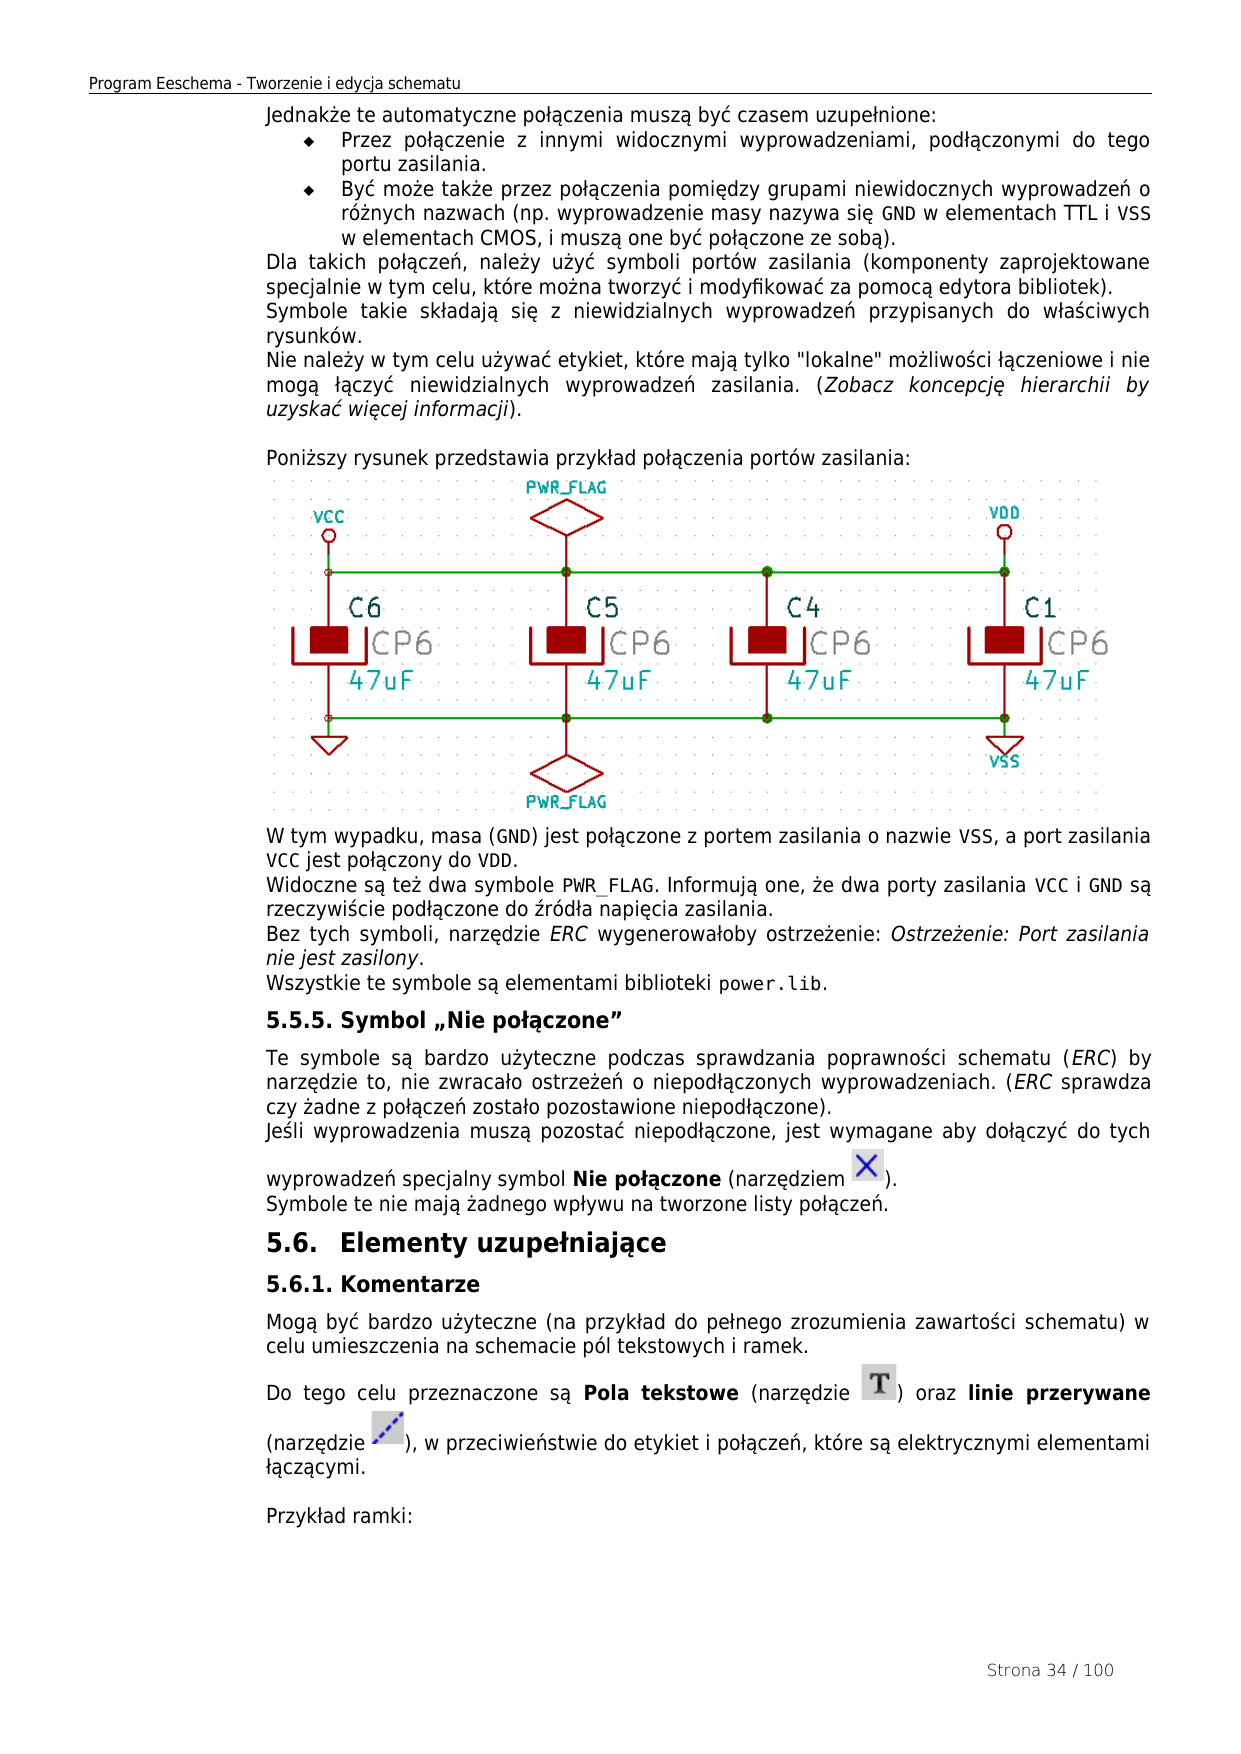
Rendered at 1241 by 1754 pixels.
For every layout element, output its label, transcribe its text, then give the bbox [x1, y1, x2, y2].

picture [861, 1364, 897, 1400]
text Poniższy rysunek przedstawia przykład połączenia portów zasilania: [266, 446, 1152, 471]
subtitle Symbol „Nie połączone” [266, 1007, 1152, 1034]
text Widoczne są też dwa symbole PWR_FLAG. Informują one, że dwa porty zasilania VCC i GND są rzeczywiście podłączone do źródła napięcia zasilania. [266, 873, 1152, 922]
text Symbole te nie mają żadnego wpływu na tworzone listy połączeń. [266, 1192, 1152, 1216]
text W tym wypadku, masa (GND) jest połączone z portem zasilania o nazwie VSS, a port zasilania VCC jest połączony do VDD. [266, 824, 1152, 873]
text Jeśli wyprowadzenia muszą pozostać niepodłączone, jest wymagane aby dołączyć do tych wyprowadzeń specjalny symbol Nie połączone (narzędziem ). [266, 1119, 1152, 1192]
subtitle Elementy uzupełniające [266, 1228, 1152, 1259]
text Bez tych symboli, narzędzie ERC wygenerowałoby ostrzeżenie: Ostrzeżenie: Port zasilania nie jest zasilony. [266, 922, 1152, 971]
text Te symbole są bardzo użyteczne podczas sprawdzania poprawności schematu (ERC) by narzędzie to, nie zwracało ostrzeżeń o niepodłączonych wyprowadzeniach. (ERC sprawdza czy żadne z połączeń zostało pozostawione niepodłączone). [266, 1046, 1152, 1119]
text Dla takich połączeń, należy użyć symboli portów zasilania (komponenty zaprojektowane specjalnie w tym celu, które można tworzyć i modyfikować za pomocą edytora bibliotek). [266, 250, 1152, 299]
text Nie należy w tym celu używać etykiet, które mają tylko "lokalne" możliwości łączeniowe i nie mogą łączyć niewidzialnych wyprowadzeń zasilania. (Zobacz koncepcję hierarchii by uzyskać więcej informacji). [266, 348, 1152, 422]
text Jednakże te automatyczne połączenia muszą być czasem uzupełnione: [266, 103, 1152, 128]
list Przez połączenie z innymi widocznymi wyprowadzeniami, podłączonymi do tego portu zasilania. [303, 128, 1152, 177]
subtitle Komentarze [266, 1271, 1152, 1298]
list Być może także przez połączenia pomiędzy grupami niewidocznych wyprowadzeń o różnych nazwach (np. wyprowadzenie masy nazywa się GND w elementach TTL i VSS w elementach CMOS, i muszą one być połączone ze sobą). [303, 177, 1152, 250]
text Mogą być bardzo użyteczne (na przykład do pełnego zrozumienia zawartości schematu) w celu umieszczenia na schemacie pól tekstowych i ramek. [266, 1310, 1152, 1359]
picture [265, 476, 1113, 818]
text Przykład ramki: [266, 1504, 1152, 1528]
text Symbole takie składają się z niewidzialnych wyprowadzeń przypisanych do właściwych rysunków. [266, 299, 1152, 348]
text Wszystkie te symbole są elementami biblioteki power.lib. [266, 971, 1152, 995]
text Do tego celu przeznaczone są Pola tekstowe (narzędzie ) oraz linie przerywane (narzędzie ), w przeciwieństwie do etykiet i połączeń, które są elektrycznymi elementami łączącymi. [266, 1359, 1152, 1479]
